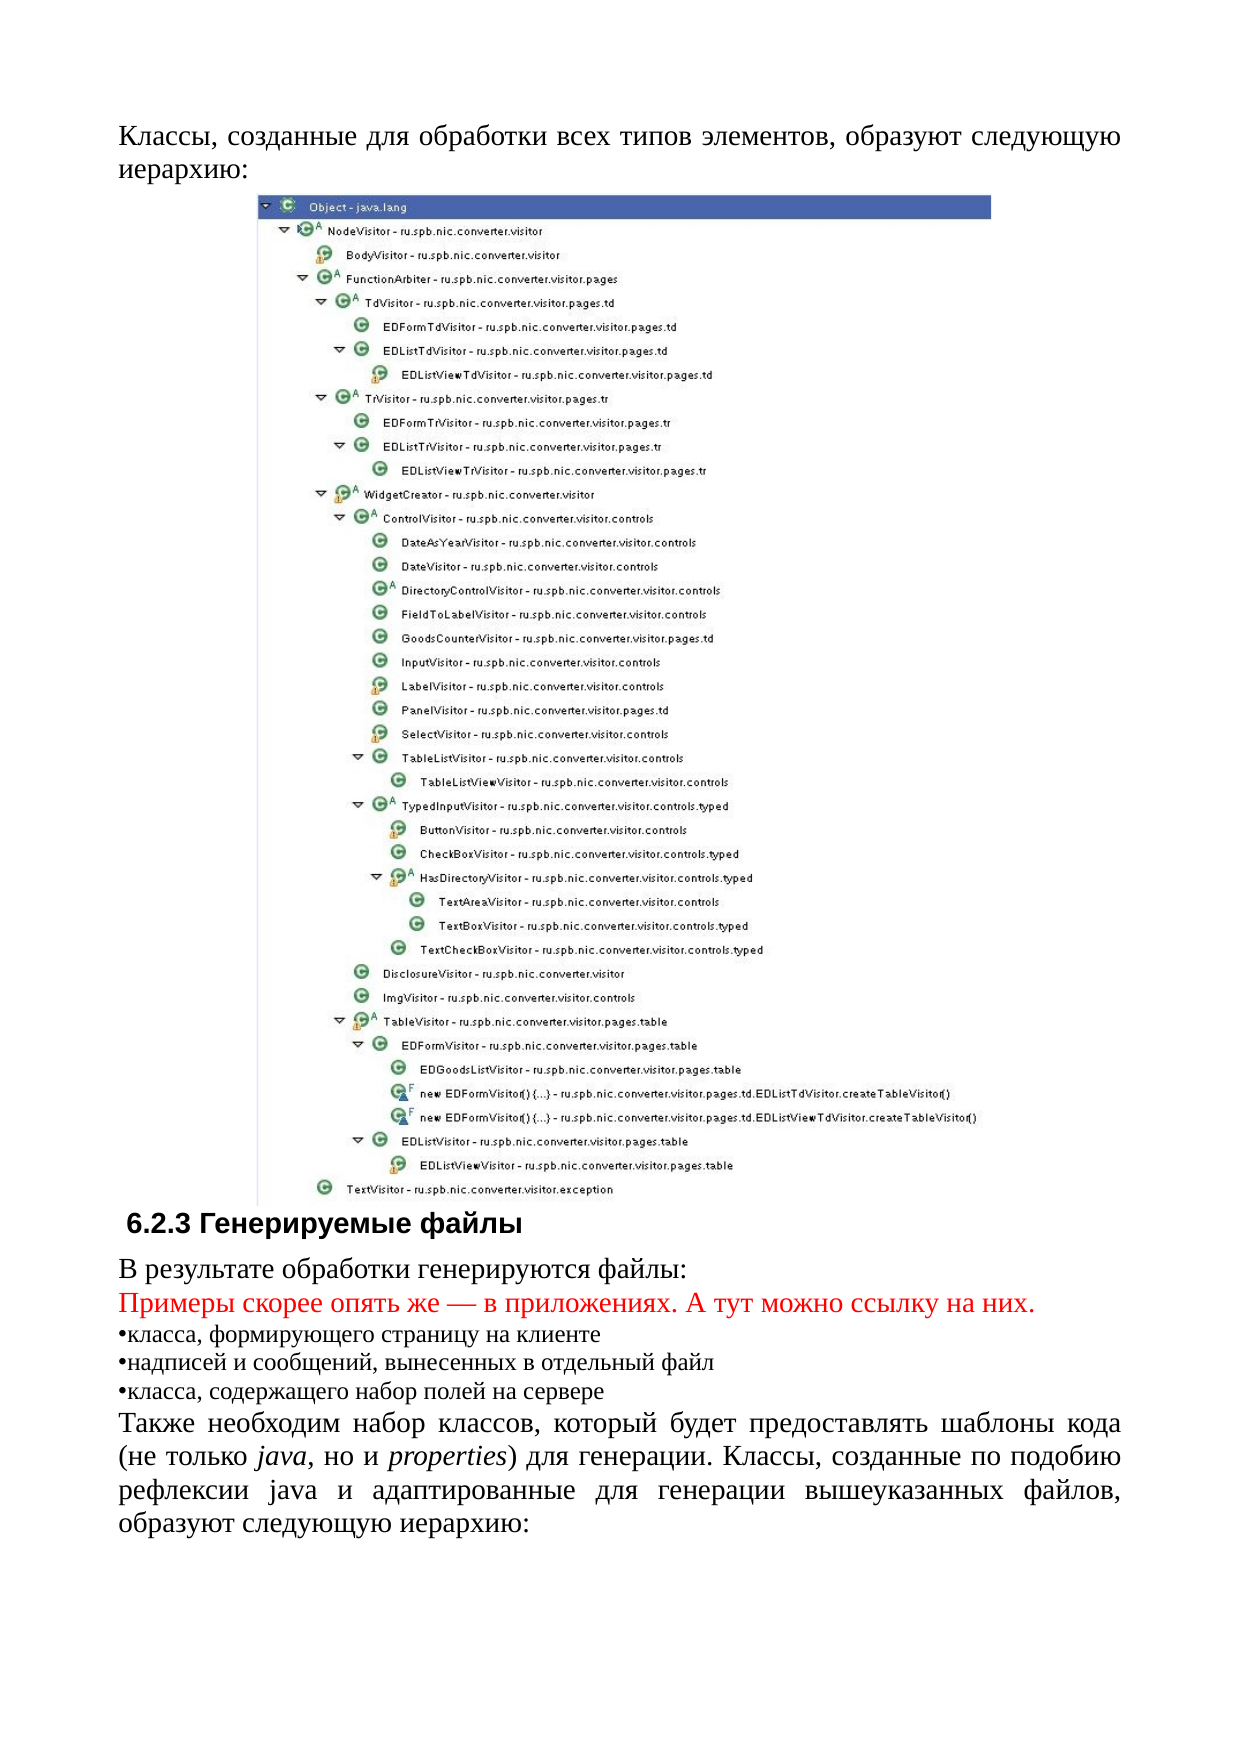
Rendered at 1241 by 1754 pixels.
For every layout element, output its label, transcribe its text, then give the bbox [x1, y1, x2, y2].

text Классы, созданные для обработки всех типов элементов, образуют следующую иерархию: [118, 118, 1122, 185]
picture [256, 193, 992, 1206]
list класса, формирующего страницу на клиенте [118, 1319, 1122, 1347]
subtitle Генерируемые файлы [118, 210, 1122, 1239]
list Примеры скорее опять же — в приложениях. А тут можно ссылку на них. [118, 1285, 1122, 1319]
list надписей и сообщений, вынесенных в отдельный файл [118, 1347, 1122, 1376]
list класса, содержащего набор полей на сервере [118, 1376, 1122, 1405]
text Также необходим набор классов, который будет предоставлять шаблоны кода (не только java, но и properties) для генерации. Классы, созданные по подобию рефлексии java и адаптированные для генерации вышеуказанных файлов, образуют следующую иерархию: [118, 1405, 1122, 1539]
text В результате обработки генерируются файлы: [118, 1252, 1122, 1285]
